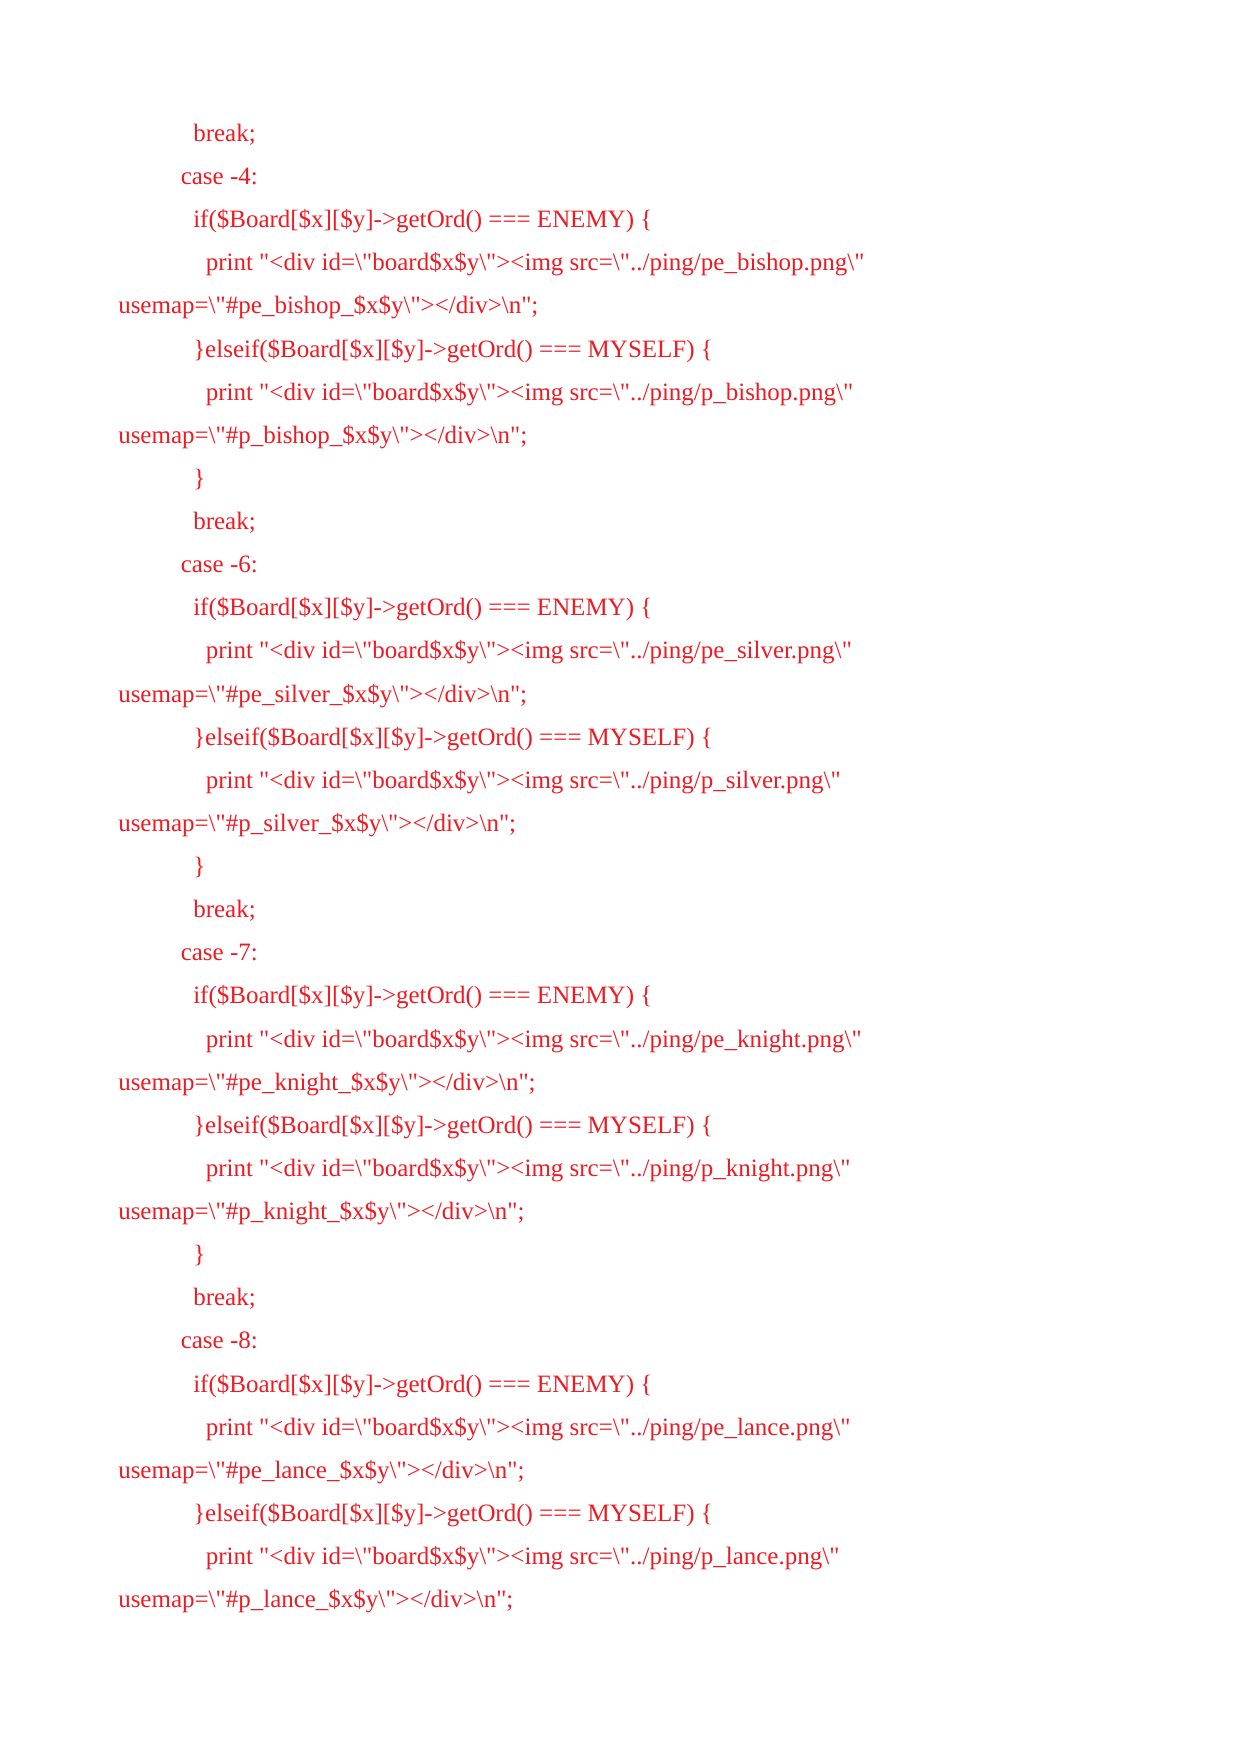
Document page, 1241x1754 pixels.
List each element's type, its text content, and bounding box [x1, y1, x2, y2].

text case -7: [118, 937, 1122, 966]
text print "<div id=\"board$x$y\"><img src=\"../ping/p_knight.png\" usemap=\"#p_knight_$x$y\"></div>\n"; [118, 1153, 1122, 1225]
text if($Board[$x][$y]->getOrd() === ENEMY) { [118, 204, 1122, 233]
text break; [118, 506, 1122, 535]
text } [118, 463, 1122, 492]
text print "<div id=\"board$x$y\"><img src=\"../ping/pe_lance.png\" usemap=\"#pe_lance_$x$y\"></div>\n"; [118, 1412, 1122, 1484]
text if($Board[$x][$y]->getOrd() === ENEMY) { [118, 981, 1122, 1009]
text } [118, 851, 1122, 880]
text print "<div id=\"board$x$y\"><img src=\"../ping/p_lance.png\" usemap=\"#p_lance_$x$y\"></div>\n"; [118, 1541, 1122, 1613]
text print "<div id=\"board$x$y\"><img src=\"../ping/pe_knight.png\" usemap=\"#pe_knight_$x$y\"></div>\n"; [118, 1024, 1122, 1096]
text case -6: [118, 549, 1122, 578]
text } [118, 1239, 1122, 1268]
text if($Board[$x][$y]->getOrd() === ENEMY) { [118, 1369, 1122, 1397]
text }elseif($Board[$x][$y]->getOrd() === MYSELF) { [118, 334, 1122, 362]
text }elseif($Board[$x][$y]->getOrd() === MYSELF) { [118, 1498, 1122, 1527]
text }elseif($Board[$x][$y]->getOrd() === MYSELF) { [118, 722, 1122, 751]
text }elseif($Board[$x][$y]->getOrd() === MYSELF) { [118, 1110, 1122, 1139]
text print "<div id=\"board$x$y\"><img src=\"../ping/pe_bishop.png\" usemap=\"#pe_bishop_$x$y\"></div>\n"; [118, 247, 1122, 319]
text case -4: [118, 161, 1122, 190]
text break; [118, 1282, 1122, 1311]
text break; [118, 118, 1122, 147]
text print "<div id=\"board$x$y\"><img src=\"../ping/pe_silver.png\" usemap=\"#pe_silver_$x$y\"></div>\n"; [118, 636, 1122, 707]
text print "<div id=\"board$x$y\"><img src=\"../ping/p_bishop.png\" usemap=\"#p_bishop_$x$y\"></div>\n"; [118, 377, 1122, 449]
text case -8: [118, 1326, 1122, 1354]
text break; [118, 894, 1122, 923]
text if($Board[$x][$y]->getOrd() === ENEMY) { [118, 592, 1122, 621]
text print "<div id=\"board$x$y\"><img src=\"../ping/p_silver.png\" usemap=\"#p_silver_$x$y\"></div>\n"; [118, 765, 1122, 837]
